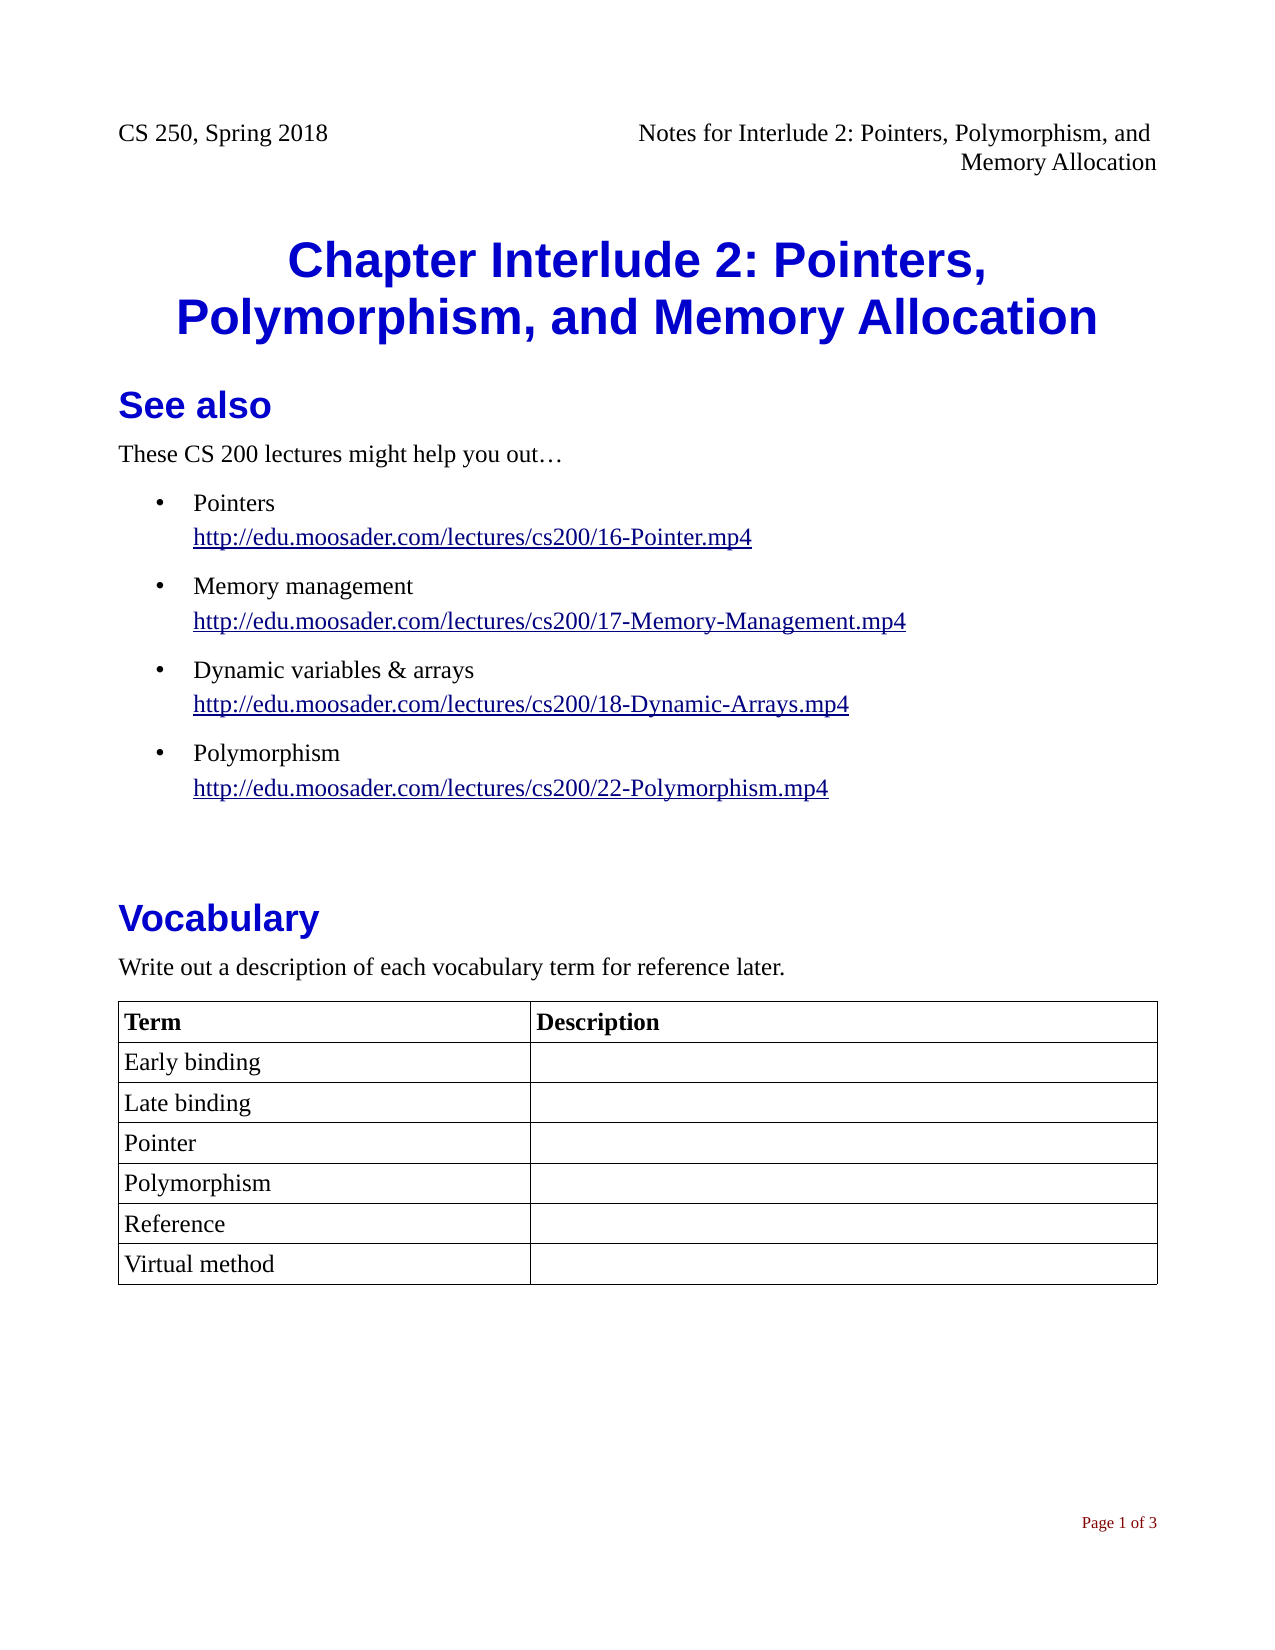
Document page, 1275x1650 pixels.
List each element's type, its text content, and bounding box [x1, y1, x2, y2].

table_cell [531, 1043, 1157, 1082]
table_cell Pointer [119, 1123, 530, 1162]
table_cell Reference [119, 1204, 530, 1243]
text These CS 200 lectures might help you out… [118, 439, 1157, 467]
table_cell Virtual method [119, 1244, 530, 1283]
subtitle Vocabulary [118, 896, 1157, 940]
table_cell [531, 1244, 1157, 1283]
title Chapter Interlude 2: Pointers, Polymorphism, and Memory Allocation [118, 230, 1157, 345]
list Dynamic variables & arrays http://edu.moosader.com/lectures/cs200/18-Dynamic-Arrays.mp4 [156, 655, 1157, 718]
list Polymorphism http://edu.moosader.com/lectures/cs200/22-Polymorphism.mp4 [156, 738, 1157, 802]
table_cell Late binding [119, 1083, 530, 1122]
table_cell [531, 1164, 1157, 1203]
list Memory management http://edu.moosader.com/lectures/cs200/17-Memory-Management.mp4 [156, 571, 1157, 634]
table_header Description [531, 1002, 1157, 1042]
list Pointers http://edu.moosader.com/lectures/cs200/16-Pointer.mp4 [156, 488, 1157, 551]
table_cell [531, 1123, 1157, 1162]
table_cell [531, 1204, 1157, 1243]
table_header Term [119, 1002, 530, 1042]
text Write out a description of each vocabulary term for reference later. [118, 952, 1157, 981]
table_cell Polymorphism [119, 1164, 530, 1203]
table_cell Early binding [119, 1043, 530, 1082]
subtitle See also [118, 383, 1157, 426]
table_cell [531, 1083, 1157, 1122]
